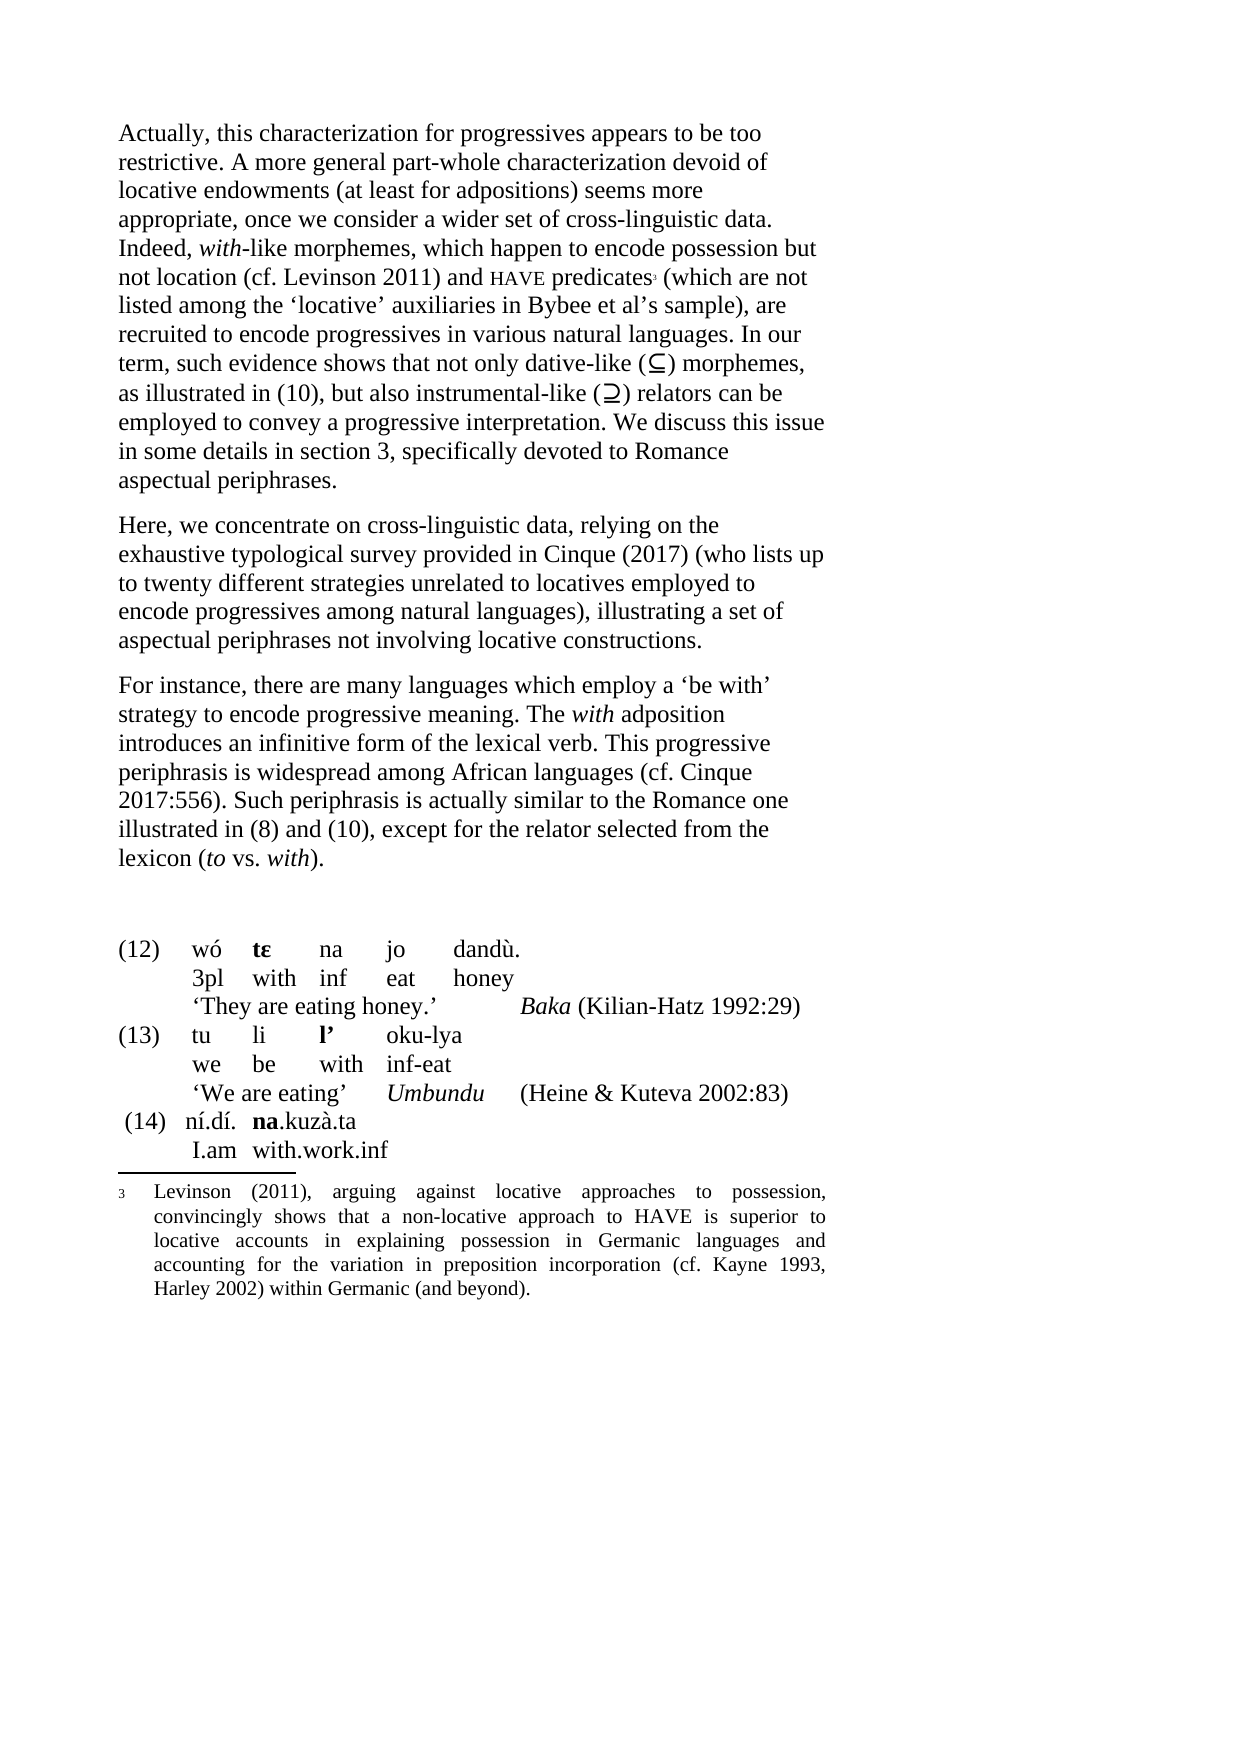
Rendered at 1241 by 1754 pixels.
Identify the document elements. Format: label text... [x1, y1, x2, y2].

text ‘They are eating honey.’ Baka (Kilian-Hatz 1992:29) [118, 991, 827, 1020]
text (12) wó tε na jo dandù. [118, 934, 827, 963]
text Here, we concentrate on cross-linguistic data, relying on the exhaustive typological survey provided in Cinque (2017) (who lists up to twenty different strategies unrelated to locatives employed to encode progressives among natural languages), illustrating a set of aspectual periphrases not involving locative constructions. [118, 510, 827, 654]
text we be with inf-eat [118, 1049, 827, 1078]
text Actually, this characterization for progressives appears to be too restrictive. A more general part-whole characterization devoid of locative endowments (at least for adpositions) seems more appropriate, once we consider a wider set of cross-linguistic data. Indeed, with-like morphemes, which happen to encode possession but not location (cf. Levinson 2011) and have predicates (which are not listed among the ‘locative’ auxiliaries in Bybee et al’s sample), are recruited to encode progressives in various natural languages. In our term, such evidence shows that not only dative-like (⊆) morphemes, as illustrated in (10), but also instrumental-like (⊇) relators can be employed to convey a progressive interpretation. We discuss this issue in some details in section 3, specifically devoted to Romance aspectual periphrases. [118, 118, 827, 493]
text ‘We are eating’ Umbundu (Heine & Kuteva 2002:83) [118, 1078, 827, 1106]
text (14) ní.dí. na.kuzà.ta [118, 1106, 827, 1135]
text Levinson (2011), arguing against locative approaches to possession, convincingly shows that a non-locative approach to HAVE is superior to locative accounts in explaining possession in Germanic languages and accounting for the variation in preposition incorporation (cf. Kayne 1993, Harley 2002) within Germanic (and beyond). [118, 1179, 827, 1300]
text I.am with.work.inf [118, 1135, 827, 1164]
text 3pl with inf eat honey [192, 963, 827, 991]
text For instance, there are many languages which employ a ‘be with’ strategy to encode progressive meaning. The with adposition introduces an infinitive form of the lexical verb. This progressive periphrasis is widespread among African languages (cf. Cinque 2017:556). Such periphrasis is actually similar to the Romance one illustrated in (8) and (10), except for the relator selected from the lexicon (to vs. with). [118, 671, 827, 872]
text (13) tu li l’ oku-lya [118, 1020, 827, 1049]
